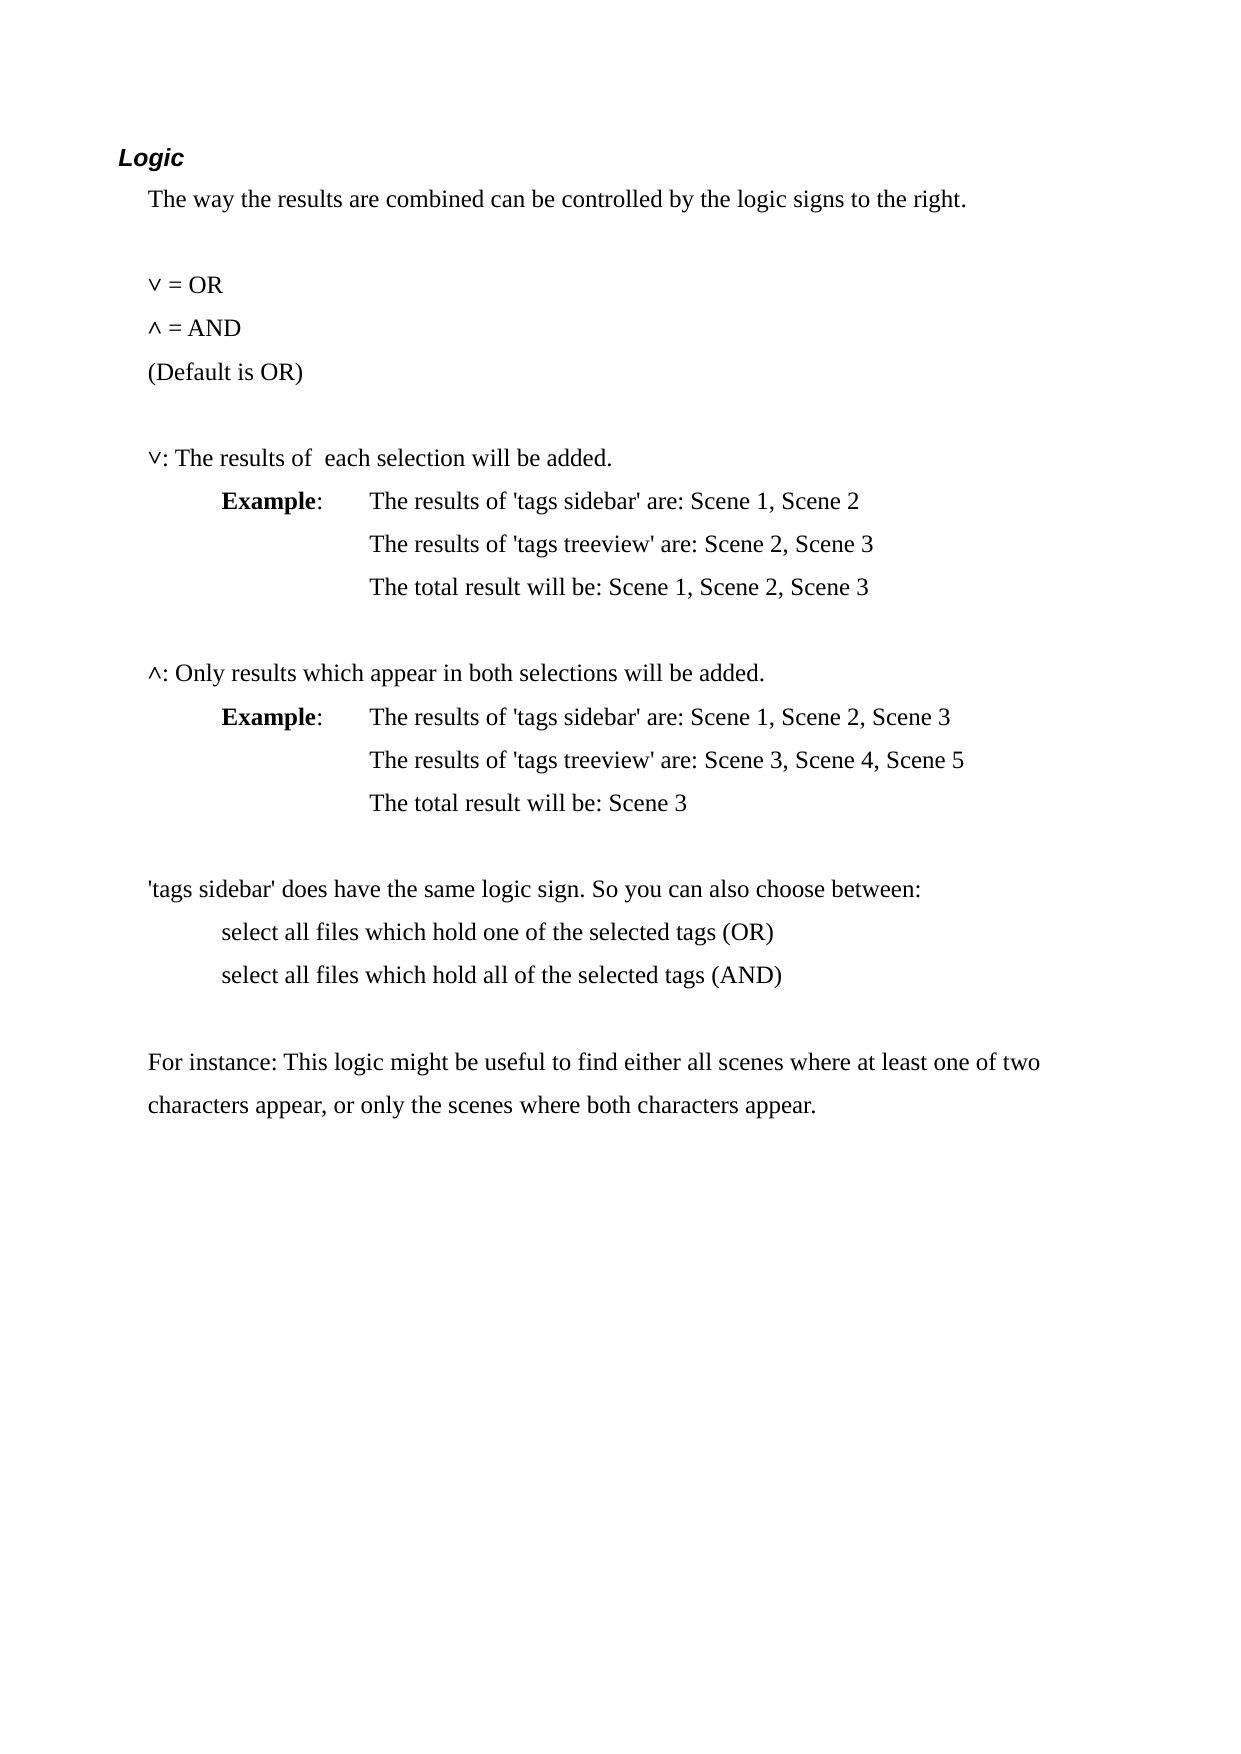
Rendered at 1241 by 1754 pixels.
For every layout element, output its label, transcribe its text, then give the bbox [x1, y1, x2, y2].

text The total result will be: Scene 1, Scene 2, Scene 3 [148, 572, 1122, 601]
text ˅: The results of each selection will be added. [148, 443, 1122, 472]
text select all files which hold all of the selected tags (AND) [148, 960, 1122, 989]
text The total result will be: Scene 3 [148, 788, 1122, 817]
text (Default is OR) [148, 357, 1122, 385]
text 'tags sidebar' does have the same logic sign. So you can also choose between: [148, 874, 1122, 903]
text The results of 'tags treeview' are: Scene 2, Scene 3 [148, 529, 1122, 558]
text ˄: Only results which appear in both selections will be added. [148, 658, 1122, 687]
text Example: The results of 'tags sidebar' are: Scene 1, Scene 2 [148, 486, 1122, 515]
subtitle Logic [118, 143, 1122, 172]
text ˄ = AND [148, 313, 1122, 342]
text ˅ = OR [148, 270, 1122, 299]
text select all files which hold one of the selected tags (OR) [148, 917, 1122, 946]
text The way the results are combined can be controlled by the logic signs to the right. [148, 184, 1122, 213]
text Example: The results of 'tags sidebar' are: Scene 1, Scene 2, Scene 3 [148, 702, 1122, 730]
text For instance: This logic might be useful to find either all scenes where at least one of two characters appear, or only the scenes where both characters appear. [148, 1047, 1122, 1118]
text The results of 'tags treeview' are: Scene 3, Scene 4, Scene 5 [148, 745, 1122, 773]
